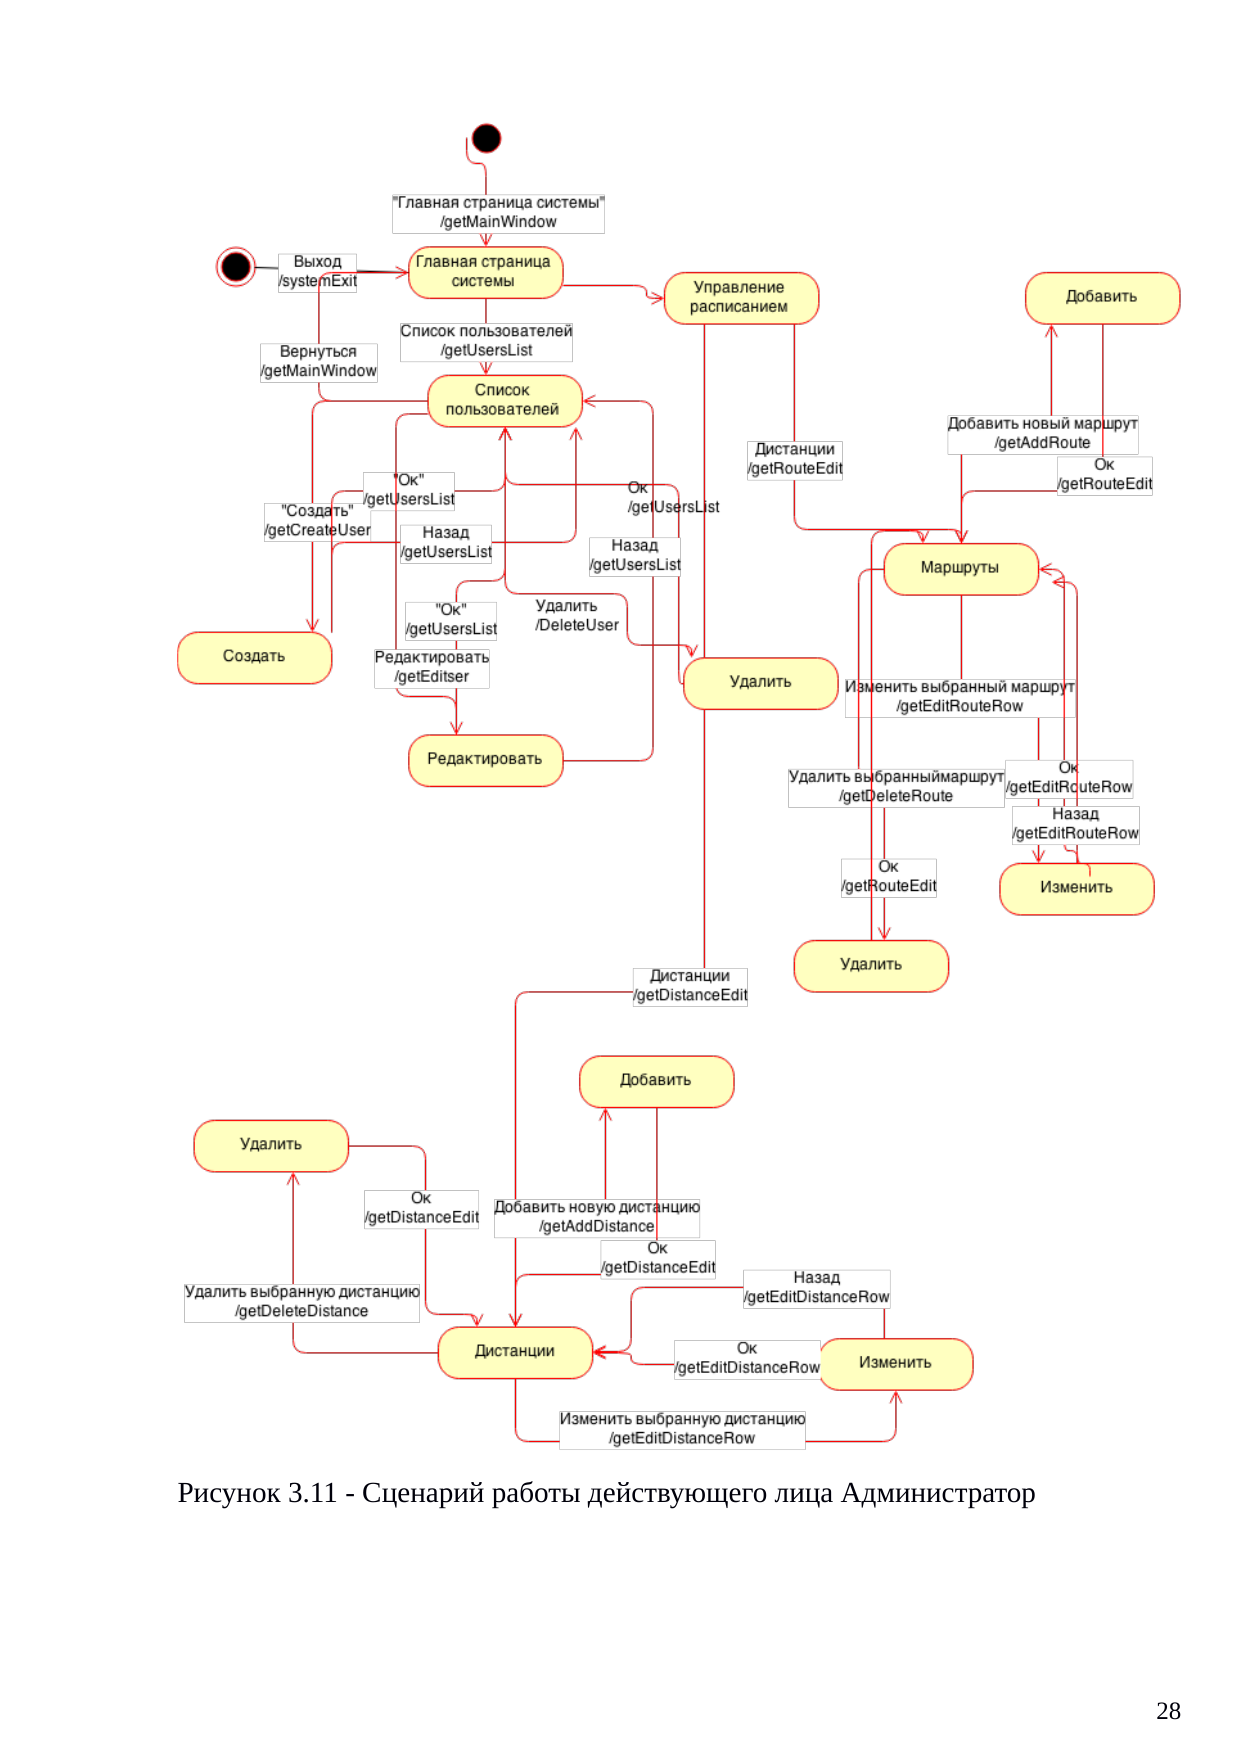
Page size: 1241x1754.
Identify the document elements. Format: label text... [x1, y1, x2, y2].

text Рисунок 3.11 - Сценарий работы действующего лица Администратор [177, 1459, 1181, 1509]
picture [177, 118, 1182, 1459]
